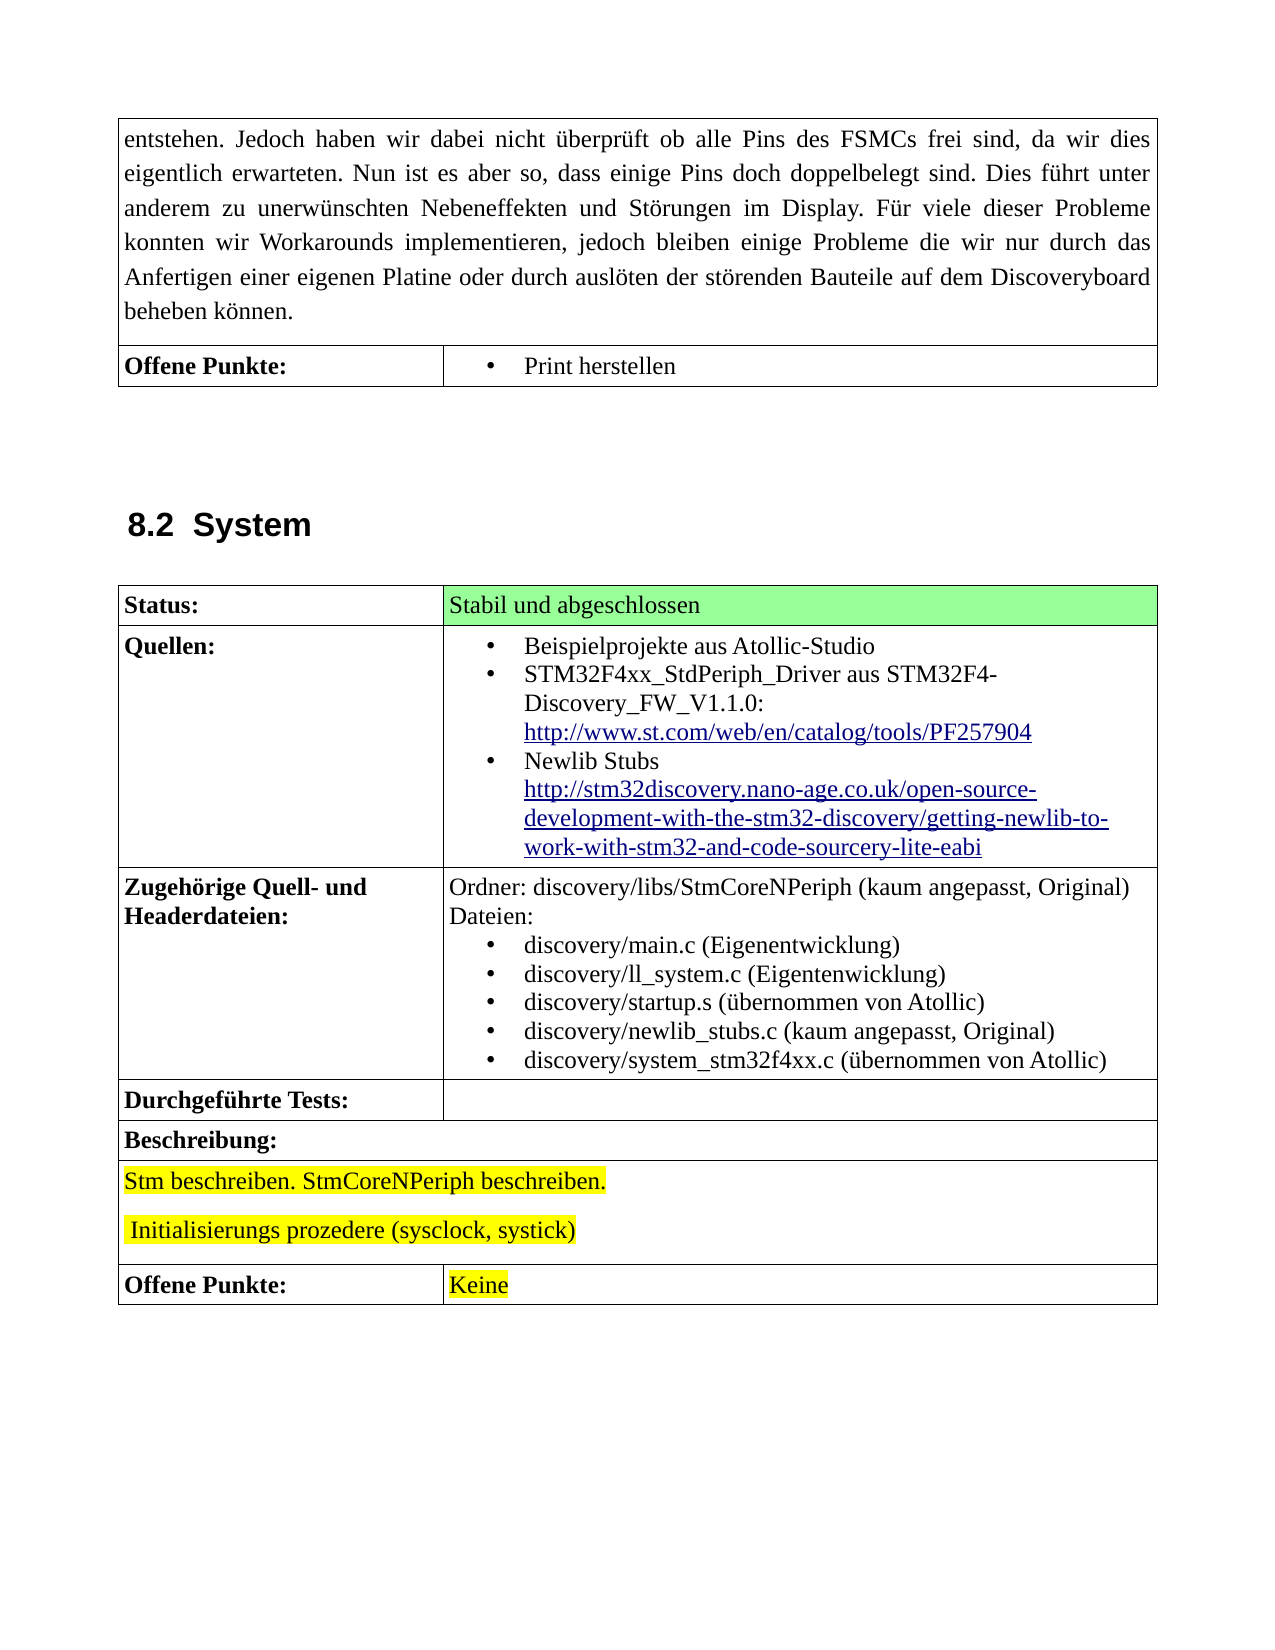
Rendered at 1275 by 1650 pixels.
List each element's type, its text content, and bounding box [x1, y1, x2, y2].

table_cell [444, 1080, 1157, 1120]
table_cell entstehen. Jedoch haben wir dabei nicht überprüft ob alle Pins des FSMCs frei sind, da wir dies eigentlich erwarteten. Nun ist es aber so, dass einige Pins doch doppelbelegt sind. Dies führt unter anderem zu unerwünschten Nebeneffekten und Störungen im Display. Für viele dieser Probleme konnten wir Workarounds implementieren, jedoch bleiben einige Probleme die wir nur durch das Anfertigen einer eigenen Platine oder durch auslöten der störenden Bauteile auf dem Discoveryboard beheben können. [119, 119, 1157, 345]
table_cell Offene Punkte: [119, 346, 443, 386]
table_cell Print herstellen [444, 346, 1157, 386]
table_cell Beschreibung: [119, 1121, 1157, 1160]
table_cell Offene Punkte: [119, 1265, 443, 1304]
table_header Status: [119, 586, 443, 625]
table_header Stabil und abgeschlossen [444, 586, 1157, 625]
table_cell Durchgeführte Tests: [119, 1080, 443, 1120]
table_cell Beispielprojekte aus Atollic-Studio STM32F4xx_StdPeriph_Driver aus STM32F4-Discovery_FW_V1.1.0: http://www.st.com/web/en/catalog/tools/PF257904 Newlib Stubs http://stm32discovery.nano-age.co.uk/open-source-development-with-the-stm32-discovery/getting-newlib-to-work-with-stm32-and-code-sourcery-lite-eabi [444, 626, 1157, 867]
table_cell Zugehörige Quell- und Headerdateien: [119, 868, 443, 1079]
table_cell Ordner: discovery/libs/StmCoreNPeriph (kaum angepasst, Original) Dateien: discovery/main.c (Eigenentwicklung) discovery/ll_system.c (Eigentenwicklung) discovery/startup.s (übernommen von Atollic) discovery/newlib_stubs.c (kaum angepasst, Original) discovery/system_stm32f4xx.c (übernommen von Atollic) [444, 868, 1157, 1079]
table_cell Quellen: [119, 626, 443, 867]
table_cell Stm beschreiben. StmCoreNPeriph beschreiben. Initialisierungs prozedere (sysclock, systick) [119, 1161, 1157, 1264]
table_cell Keine [444, 1265, 1157, 1304]
subtitle System [118, 505, 1157, 543]
